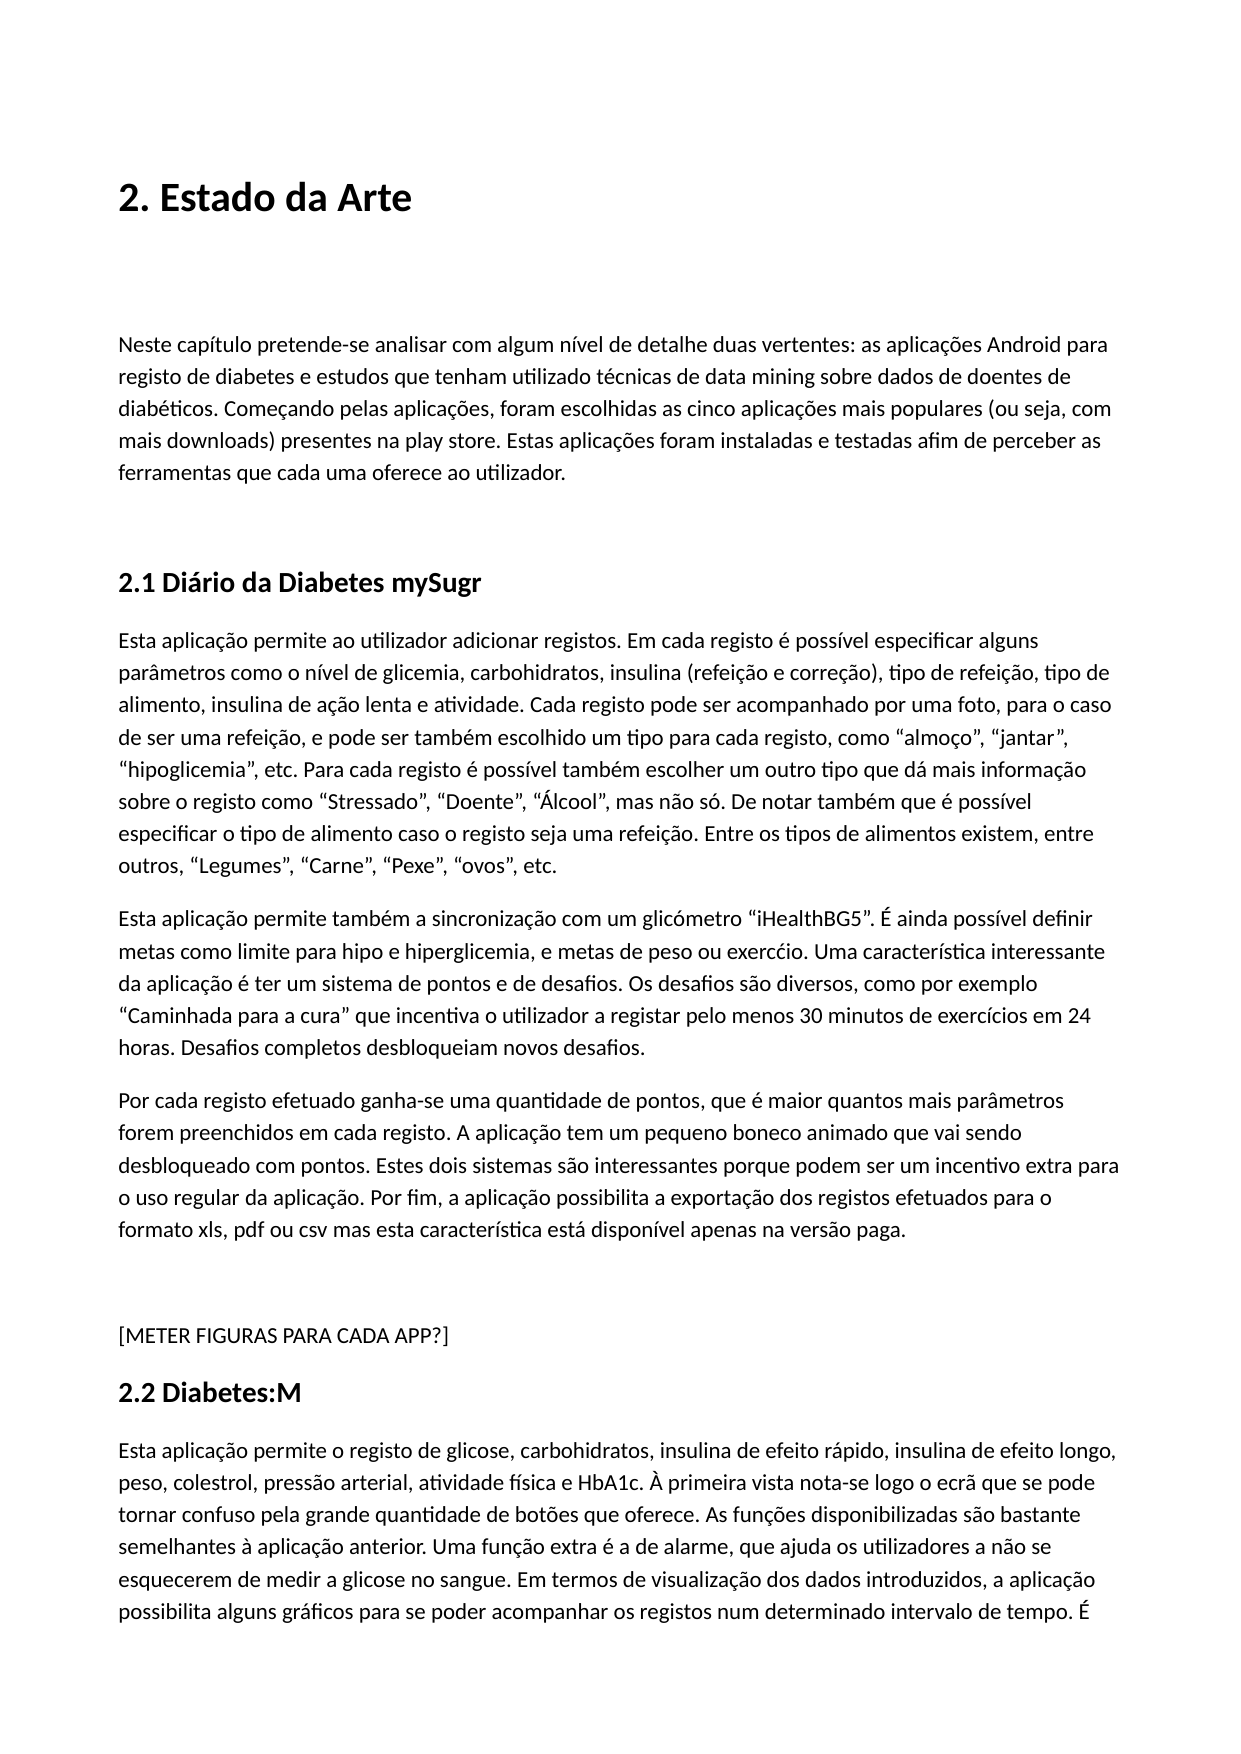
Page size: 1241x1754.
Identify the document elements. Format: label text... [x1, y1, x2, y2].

text Neste capítulo pretende-se analisar com algum nível de detalhe duas vertentes: as aplicações Android para registo de diabetes e estudos que tenham utilizado técnicas de data mining sobre dados de doentes de diabéticos. Começando pelas aplicações, foram escolhidas as cinco aplicações mais populares (ou seja, com mais downloads) presentes na play store. Estas aplicações foram instaladas e testadas afim de perceber as ferramentas que cada uma oferece ao utilizador. [118, 330, 1122, 486]
text 2. Estado da Arte [118, 171, 1122, 222]
text Esta aplicação permite ao utilizador adicionar registos. Em cada registo é possível especificar alguns parâmetros como o nível de glicemia, carbohidratos, insulina (refeição e correção), tipo de refeição, tipo de alimento, insulina de ação lenta e atividade. Cada registo pode ser acompanhado por uma foto, para o caso de ser uma refeição, e pode ser também escolhido um tipo para cada registo, como “almoço”, “jantar”, “hipoglicemia”, etc. Para cada registo é possível também escolher um outro tipo que dá mais informação sobre o registo como “Stressado”, “Doente”, “Álcool”, mas não só. De notar também que é possível especificar o tipo de alimento caso o registo seja uma refeição. Entre os tipos de alimentos existem, entre outros, “Legumes”, “Carne”, “Pexe”, “ovos”, etc. [118, 626, 1122, 879]
text Por cada registo efetuado ganha-se uma quantidade de pontos, que é maior quantos mais parâmetros forem preenchidos em cada registo. A aplicação tem um pequeno boneco animado que vai sendo desbloqueado com pontos. Estes dois sistemas são interessantes porque podem ser um incentivo extra para o uso regular da aplicação. Por fim, a aplicação possibilita a exportação dos registos efetuados para o formato xls, pdf ou csv mas esta característica está disponível apenas na versão paga. [118, 1086, 1122, 1243]
text 2.2 Diabetes:M [118, 1374, 1122, 1410]
text Esta aplicação permite também a sincronização com um glicómetro “iHealthBG5”. É ainda possível definir metas como limite para hipo e hiperglicemia, e metas de peso ou exercćio. Uma característica interessante da aplicação é ter um sistema de pontos e de desafios. Os desafios são diversos, como por exemplo “Caminhada para a cura” que incentiva o utilizador a registar pelo menos 30 minutos de exercícios em 24 horas. Desafios completos desbloqueiam novos desafios. [118, 904, 1122, 1061]
text [METER FIGURAS PARA CADA APP?] [118, 1321, 1122, 1349]
text 2.1 Diário da Diabetes mySugr [118, 564, 1122, 600]
text Esta aplicação permite o registo de glicose, carbohidratos, insulina de efeito rápido, insulina de efeito longo, peso, colestrol, pressão arterial, atividade física e HbA1c. À primeira vista nota-se logo o ecrã que se pode tornar confuso pela grande quantidade de botões que oferece. As funções disponibilizadas são bastante semelhantes à aplicação anterior. Uma função extra é a de alarme, que ajuda os utilizadores a não se esquecerem de medir a glicose no sangue. Em termos de visualização dos dados introduzidos, a aplicação possibilita alguns gráficos para se poder acompanhar os registos num determinado intervalo de tempo. É [118, 1436, 1122, 1625]
